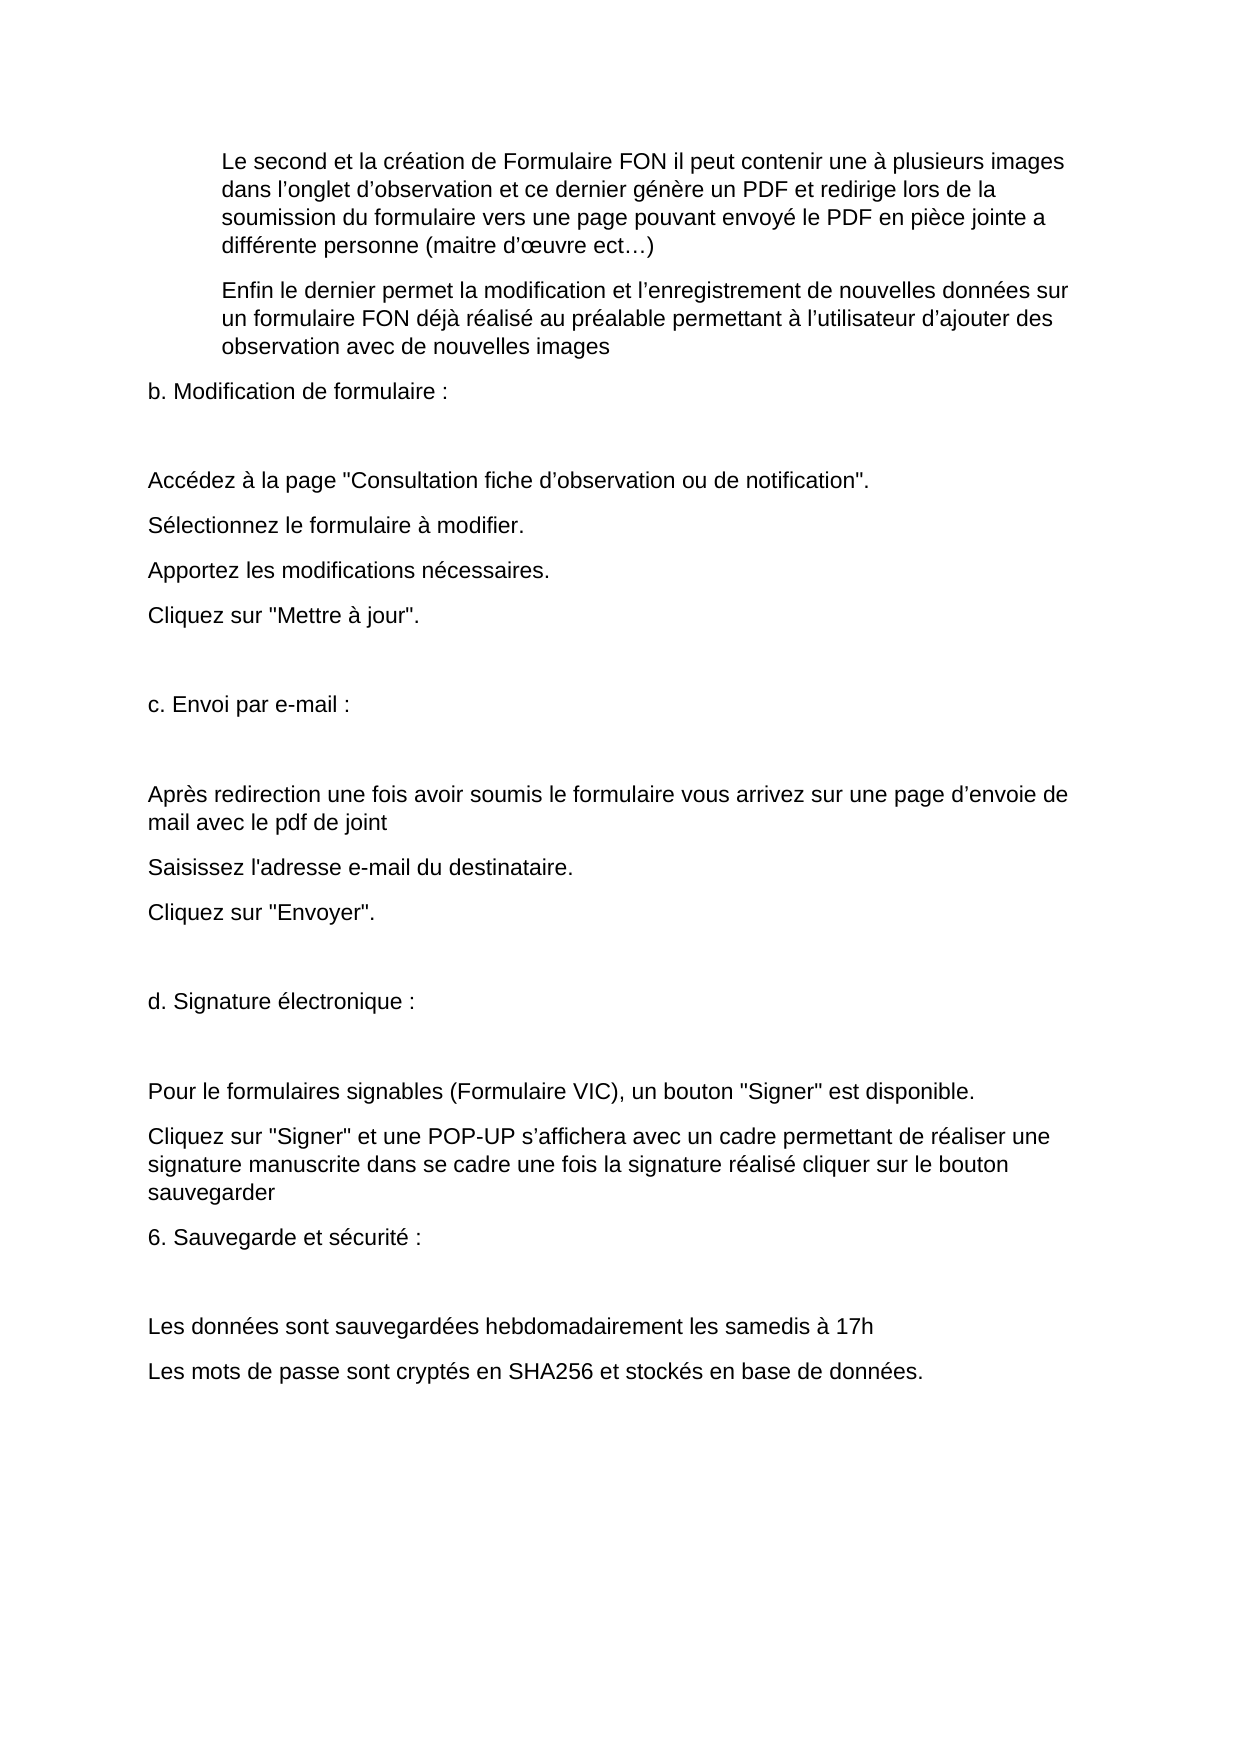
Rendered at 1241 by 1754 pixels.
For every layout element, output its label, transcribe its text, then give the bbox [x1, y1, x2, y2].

text Les données sont sauvegardées hebdomadairement les samedis à 17h [148, 1313, 1093, 1339]
text c. Envoi par e-mail : [148, 691, 1093, 718]
text Pour le formulaires signables (Formulaire VIC), un bouton "Signer" est disponible. [148, 1078, 1093, 1104]
text Saisissez l'adresse e-mail du destinataire. [148, 854, 1093, 880]
text Sélectionnez le formulaire à modifier. [148, 512, 1093, 538]
text Accédez à la page "Consultation fiche d’observation ou de notification". [148, 467, 1093, 494]
text Cliquez sur "Mettre à jour". [148, 602, 1093, 628]
text Apportez les modifications nécessaires. [148, 557, 1093, 583]
text d. Signature électronique : [148, 988, 1093, 1014]
text 6. Sauvegarde et sécurité : [148, 1224, 1093, 1250]
text Le second et la création de Formulaire FON il peut contenir une à plusieurs images dans l’onglet d’observation et ce dernier génère un PDF et redirige lors de la soumission du formulaire vers une page pouvant envoyé le PDF en pièce jointe a différente personne (maitre d’œuvre ect…) [221, 148, 1093, 258]
text Les mots de passe sont cryptés en SHA256 et stockés en base de données. [148, 1358, 1093, 1384]
text Cliquez sur "Signer" et une POP-UP s’affichera avec un cadre permettant de réaliser une signature manuscrite dans se cadre une fois la signature réalisé cliquer sur le bouton sauvegarder [148, 1123, 1093, 1205]
text b. Modification de formulaire : [148, 378, 1093, 404]
text Enfin le dernier permet la modification et l’enregistrement de nouvelles données sur un formulaire FON déjà réalisé au préalable permettant à l’utilisateur d’ajouter des observation avec de nouvelles images [221, 277, 1093, 359]
text Après redirection une fois avoir soumis le formulaire vous arrivez sur une page d’envoie de mail avec le pdf de joint [148, 781, 1093, 835]
text Cliquez sur "Envoyer". [148, 899, 1093, 925]
